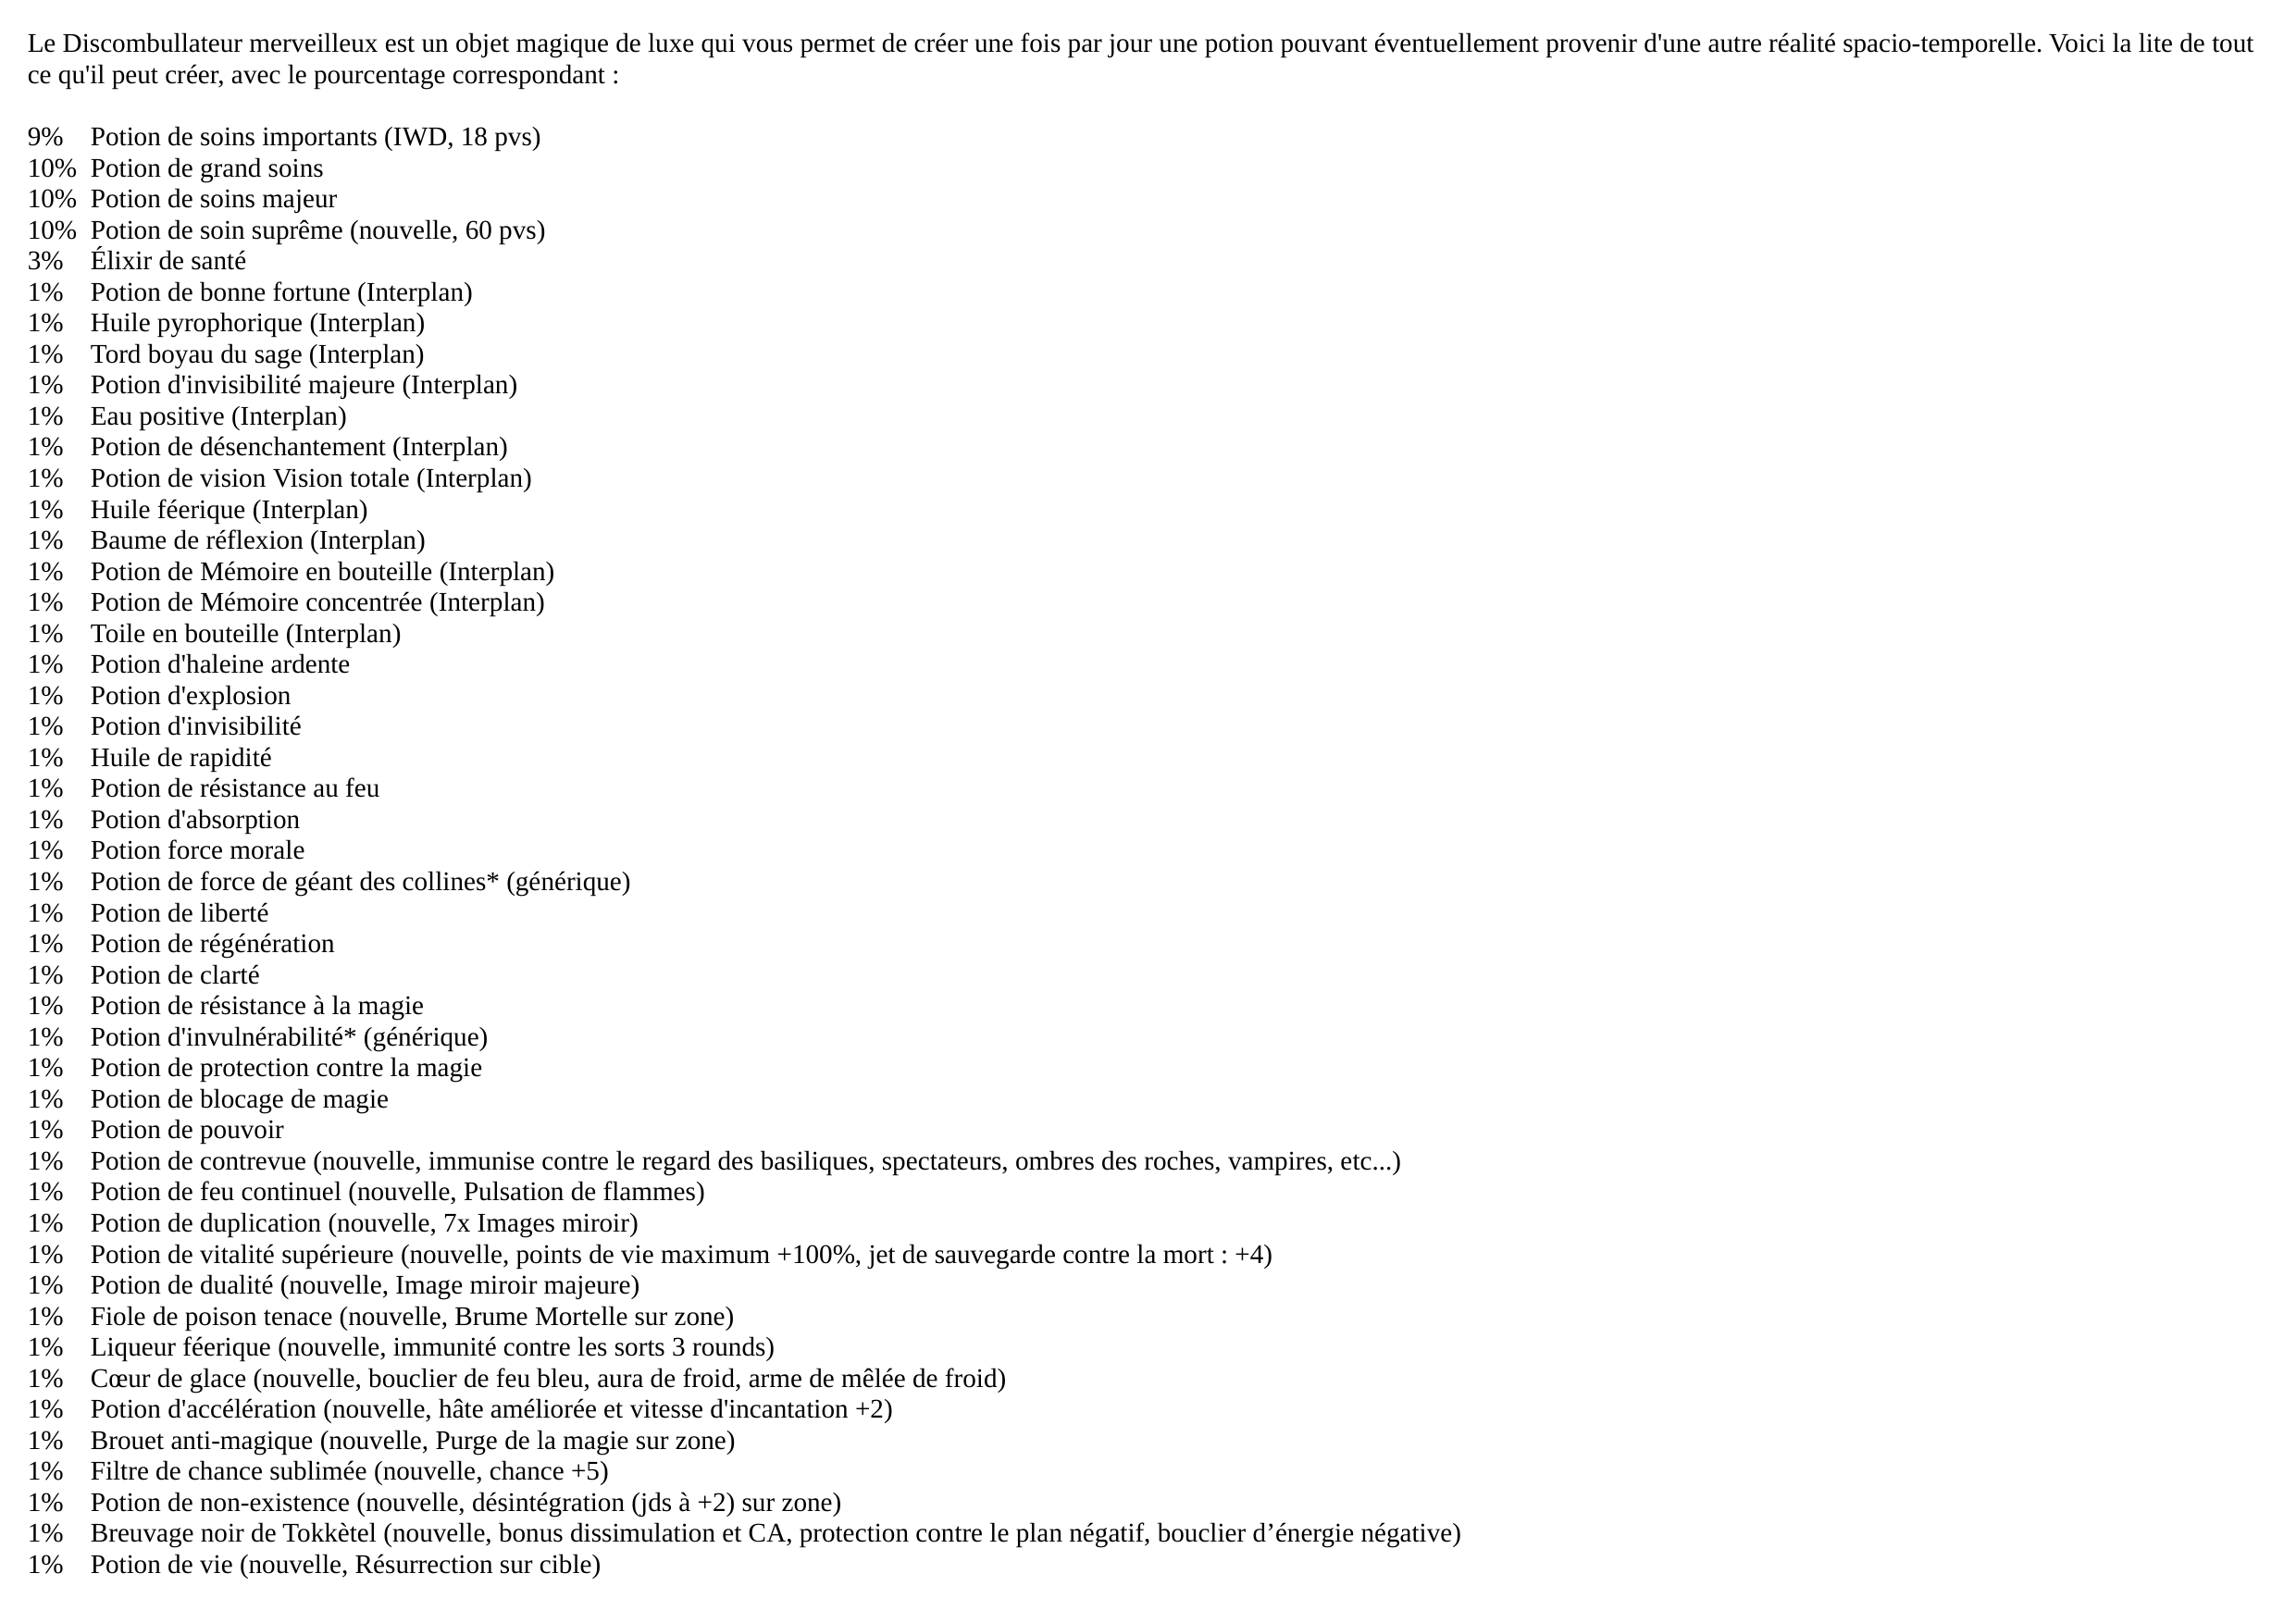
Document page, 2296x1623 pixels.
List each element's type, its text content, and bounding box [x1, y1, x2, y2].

text 1% Potion de liberté [27, 897, 2268, 927]
text 1% Liqueur féerique (nouvelle, immunité contre les sorts 3 rounds) [27, 1331, 2268, 1362]
text 1% Huile pyrophorique (Interplan) [27, 306, 2268, 338]
text 1% Potion d'explosion [27, 679, 2268, 710]
text 1% Potion de résistance au feu [27, 772, 2268, 803]
text 1% Potion de non-existence (nouvelle, désintégration (jds à +2) sur zone) [27, 1486, 2268, 1517]
text 1% Potion d'absorption [27, 803, 2268, 835]
text 1% Potion de désenchantement (Interplan) [27, 431, 2268, 462]
text 1% Potion d'accélération (nouvelle, hâte améliorée et vitesse d'incantation +2) [27, 1393, 2268, 1424]
text 1% Brouet anti-magique (nouvelle, Purge de la magie sur zone) [27, 1424, 2268, 1455]
text 1% Potion de dualité (nouvelle, Image miroir majeure) [27, 1269, 2268, 1300]
text 1% Potion de régénération [27, 927, 2268, 959]
text 1% Toile en bouteille (Interplan) [27, 617, 2268, 648]
text 1% Potion de protection contre la magie [27, 1051, 2268, 1083]
text 1% Potion de clarté [27, 959, 2268, 989]
text 1% Potion de Mémoire en bouteille (Interplan) [27, 555, 2268, 586]
text 1% Tord boyau du sage (Interplan) [27, 338, 2268, 368]
text 1% Filtre de chance sublimée (nouvelle, chance +5) [27, 1455, 2268, 1486]
text 1% Eau positive (Interplan) [27, 400, 2268, 431]
text Le Discombullateur merveilleux est un objet magique de luxe qui vous permet de créer une fois par jour une potion pouvant éventuellement provenir d'une autre réalité spacio-temporelle. Voici la lite de tout ce qu'il peut créer, avec le pourcentage correspondant : [27, 27, 2268, 90]
text 1% Baume de réflexion (Interplan) [27, 524, 2268, 555]
text 10% Potion de soin suprême (nouvelle, 60 pvs) [27, 214, 2268, 244]
text 1% Potion de contrevue (nouvelle, immunise contre le regard des basiliques, spectateurs, ombres des roches, vampires, etc...) [27, 1145, 2268, 1176]
text 1% Huile féerique (Interplan) [27, 493, 2268, 524]
text 1% Potion de feu continuel (nouvelle, Pulsation de flammes) [27, 1176, 2268, 1207]
text 3% Élixir de santé [27, 244, 2268, 276]
text 10% Potion de grand soins [27, 152, 2268, 182]
text 1% Potion force morale [27, 835, 2268, 865]
text 1% Potion de duplication (nouvelle, 7x Images miroir) [27, 1207, 2268, 1238]
text 1% Potion d'haleine ardente [27, 648, 2268, 679]
text 1% Breuvage noir de Tokkètel (nouvelle, bonus dissimulation et CA, protection contre le plan négatif, bouclier d’énergie négative) [27, 1517, 2268, 1548]
text 1% Fiole de poison tenace (nouvelle, Brume Mortelle sur zone) [27, 1300, 2268, 1331]
text 1% Potion de bonne fortune (Interplan) [27, 276, 2268, 306]
text 1% Potion de résistance à la magie [27, 989, 2268, 1021]
text 1% Potion de vitalité supérieure (nouvelle, points de vie maximum +100%, jet de sauvegarde contre la mort : +4) [27, 1238, 2268, 1269]
text 1% Potion d'invisibilité majeure (Interplan) [27, 368, 2268, 400]
text 1% Potion de Mémoire concentrée (Interplan) [27, 586, 2268, 617]
text 1% Cœur de glace (nouvelle, bouclier de feu bleu, aura de froid, arme de mêlée de froid) [27, 1362, 2268, 1393]
text 1% Potion de blocage de magie [27, 1083, 2268, 1113]
text 1% Potion de pouvoir [27, 1113, 2268, 1145]
text 1% Potion de vision Vision totale (Interplan) [27, 462, 2268, 493]
text 1% Potion de force de géant des collines* (générique) [27, 865, 2268, 897]
text 9% Potion de soins importants (IWD, 18 pvs) [27, 120, 2268, 152]
text 1% Potion d'invisibilité [27, 710, 2268, 741]
text 1% Potion de vie (nouvelle, Résurrection sur cible) [27, 1548, 2268, 1580]
text 10% Potion de soins majeur [27, 182, 2268, 214]
text 1% Huile de rapidité [27, 741, 2268, 772]
text 1% Potion d'invulnérabilité* (générique) [27, 1021, 2268, 1051]
